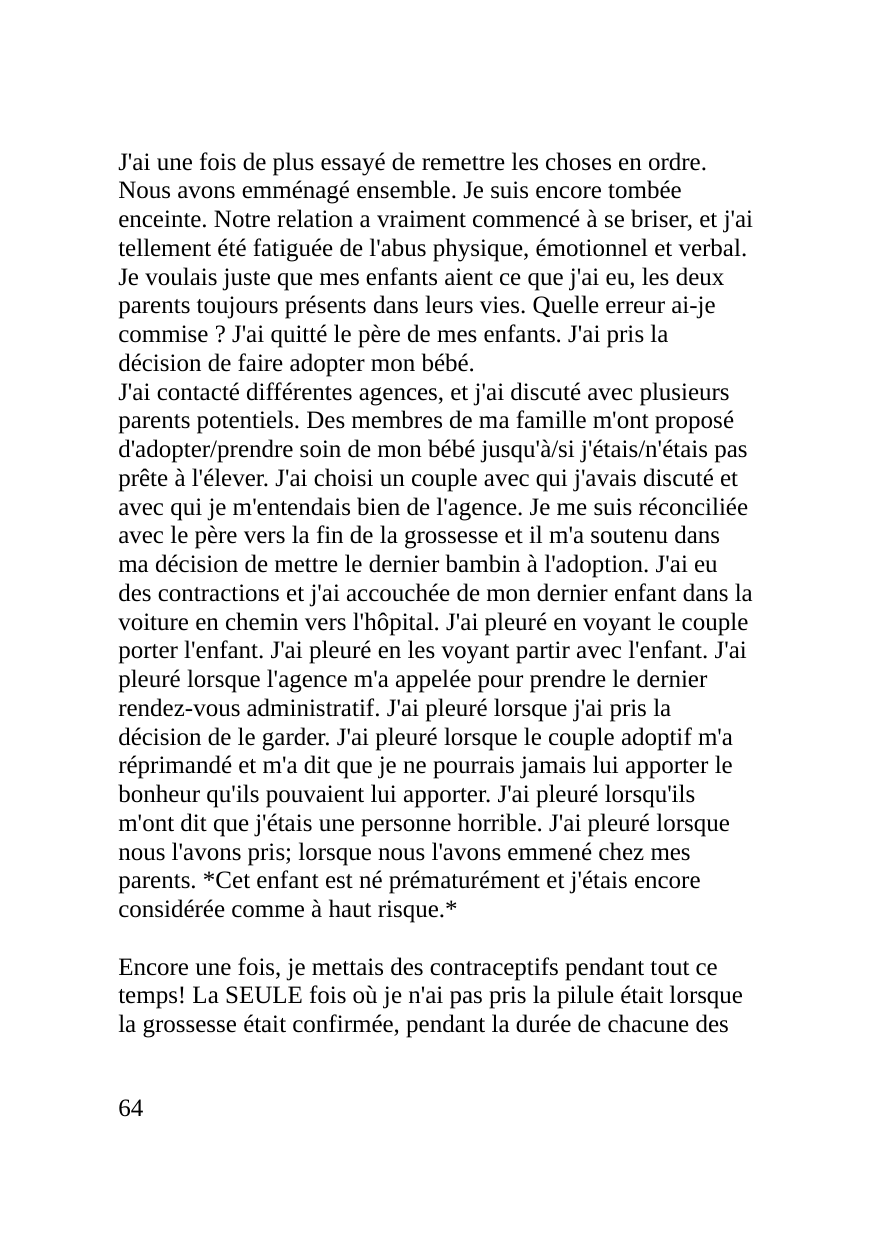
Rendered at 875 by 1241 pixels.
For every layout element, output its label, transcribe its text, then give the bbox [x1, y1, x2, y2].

text J'ai une fois de plus essayé de remettre les choses en ordre. Nous avons emménagé ensemble. Je suis encore tombée enceinte. Notre relation a vraiment commencé à se briser, et j'ai tellement été fatiguée de l'abus physique, émotionnel et verbal. Je voulais juste que mes enfants aient ce que j'ai eu, les deux parents toujours présents dans leurs vies. Quelle erreur ai-je commise ? J'ai quitté le père de mes enfants. J'ai pris la décision de faire adopter mon bébé. [118, 147, 756, 377]
text Encore une fois, je mettais des contraceptifs pendant tout ce temps! La SEULE fois où je n'ai pas pris la pilule était lorsque la grossesse était confirmée, pendant la durée de chacune des [118, 952, 756, 1038]
text J'ai contacté différentes agences, et j'ai discuté avec plusieurs parents potentiels. Des membres de ma famille m'ont proposé d'adopter/prendre soin de mon bébé jusqu'à/si j'étais/n'étais pas prête à l'élever. J'ai choisi un couple avec qui j'avais discuté et avec qui je m'entendais bien de l'agence. Je me suis réconciliée avec le père vers la fin de la grossesse et il m'a soutenu dans ma décision de mettre le dernier bambin à l'adoption. J'ai eu des contractions et j'ai accouchée de mon dernier enfant dans la voiture en chemin vers l'hôpital. J'ai pleuré en voyant le couple porter l'enfant. J'ai pleuré en les voyant partir avec l'enfant. J'ai pleuré lorsque l'agence m'a appelée pour prendre le dernier rendez-vous administratif. J'ai pleuré lorsque j'ai pris la décision de le garder. J'ai pleuré lorsque le couple adoptif m'a réprimandé et m'a dit que je ne pourrais jamais lui apporter le bonheur qu'ils pouvaient lui apporter. J'ai pleuré lorsqu'ils m'ont dit que j'étais une personne horrible. J'ai pleuré lorsque nous l'avons pris; lorsque nous l'avons emmené chez mes parents. *Cet enfant est né prématurément et j'étais encore considérée comme à haut risque.* [118, 377, 756, 923]
